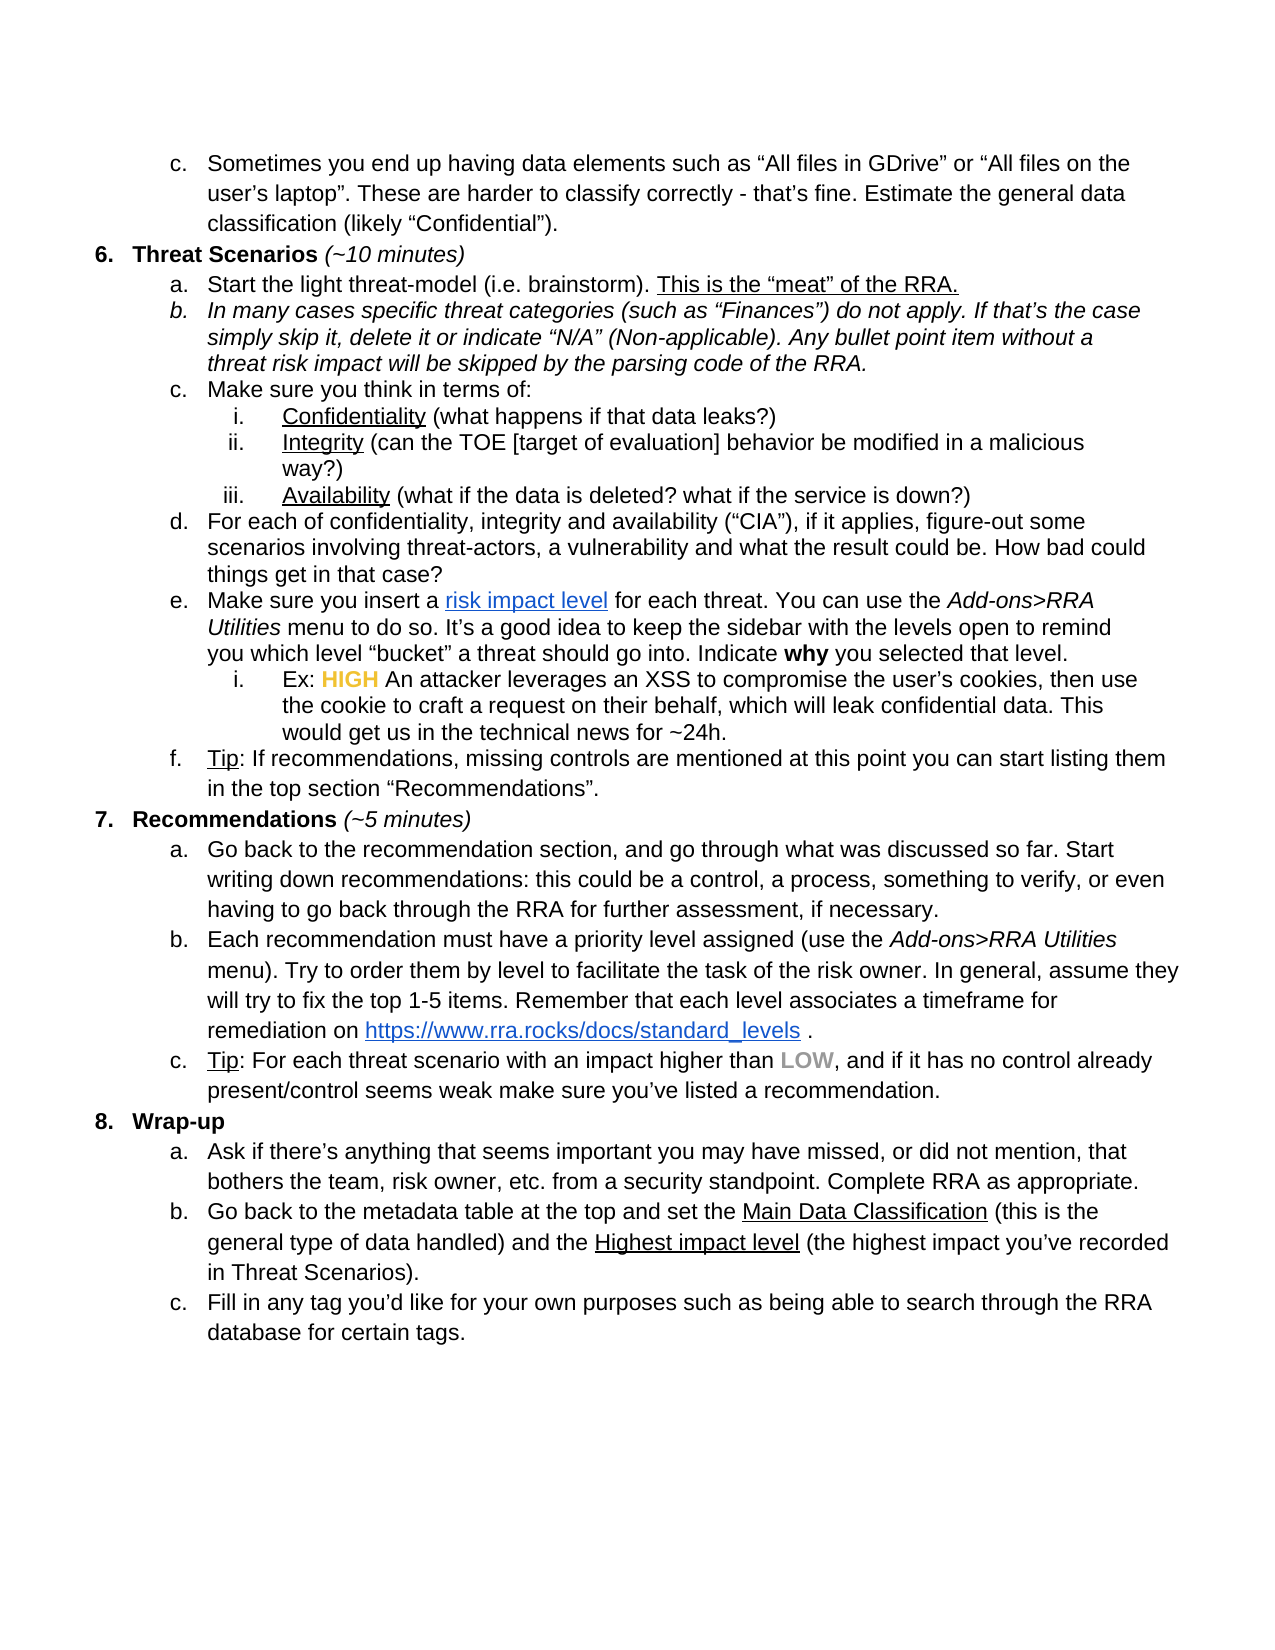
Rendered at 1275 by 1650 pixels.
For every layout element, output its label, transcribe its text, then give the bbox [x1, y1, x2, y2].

list Ask if there’s anything that seems important you may have missed, or did not mention, that bothers the team, risk owner, etc. from a security standpoint. Complete RRA as appropriate. [169, 1138, 1181, 1194]
list Tip: For each threat scenario with an impact higher than LOW, and if it has no control already present/control seems weak make sure you’ve listed a recommendation. [169, 1047, 1181, 1104]
list In many cases specific threat categories (such as “Finances”) do not apply. If that’s the case simply skip it, delete it or indicate “N/A” (Non-applicable). Any bullet point item without a threat risk impact will be skipped by the parsing code of the RRA. [169, 297, 1147, 376]
list Availability (what if the data is deleted? what if the service is down?) [244, 482, 1147, 508]
list Tip: If recommendations, missing controls are mentioned at this point you can start listing them in the top section “Recommendations”. [169, 745, 1181, 802]
list Fill in any tag you’d like for your own purposes such as being able to search through the RRA database for certain tags. [169, 1289, 1181, 1346]
list Each recommendation must have a priority level assigned (use the Add-ons>RRA Utilities menu). Try to order them by level to facilitate the task of the risk owner. In general, assume they will try to fix the top 1-5 items. Remember that each level associates a timeframe for remediation on https://www.rra.rocks/docs/standard_levels . [169, 926, 1181, 1043]
list Go back to the recommendation section, and go through what was discussed so far. Start writing down recommendations: this could be a control, a process, something to verify, or even having to go back through the RRA for further assessment, if necessary. [169, 836, 1181, 923]
list Make sure you insert a risk impact level for each threat. You can use the Add-ons>RRA Utilities menu to do so. It’s a good idea to keep the sidebar with the levels open to remind you which level “bucket” a threat should go into. Indicate why you selected that level. [169, 587, 1147, 666]
list Wrap-up [94, 1108, 1181, 1134]
list Recommendations (~5 minutes) [94, 806, 1181, 832]
list Sometimes you end up having data elements such as “All files in GDrive” or “All files on the user’s laptop”. These are harder to classify correctly - that’s fine. Estimate the general data classification (likely “Confidential”). [169, 150, 1181, 237]
list Make sure you think in terms of: [169, 376, 1147, 403]
list Ex: HIGH An attacker leverages an XSS to compromise the user’s cookies, then use the cookie to craft a request on their behalf, which will leak confidential data. This would get us in the technical news for ~24h. [244, 666, 1147, 745]
list Go back to the metadata table at the top and set the Main Data Classification (this is the general type of data handled) and the Highest impact level (the highest impact you’ve recorded in Threat Scenarios). [169, 1198, 1181, 1285]
list Start the light threat-model (i.e. brainstorm). This is the “meat” of the RRA. [169, 271, 1164, 297]
list Threat Scenarios (~10 minutes) [94, 241, 1181, 267]
list Integrity (can the TOE [target of evaluation] behavior be modified in a malicious way?) [244, 429, 1147, 482]
list Confidentiality (what happens if that data leaks?) [244, 403, 1147, 429]
list For each of confidentiality, integrity and availability (“CIA”), if it applies, figure-out some scenarios involving threat-actors, a vulnerability and what the result could be. How bad could things get in that case? [169, 508, 1164, 587]
